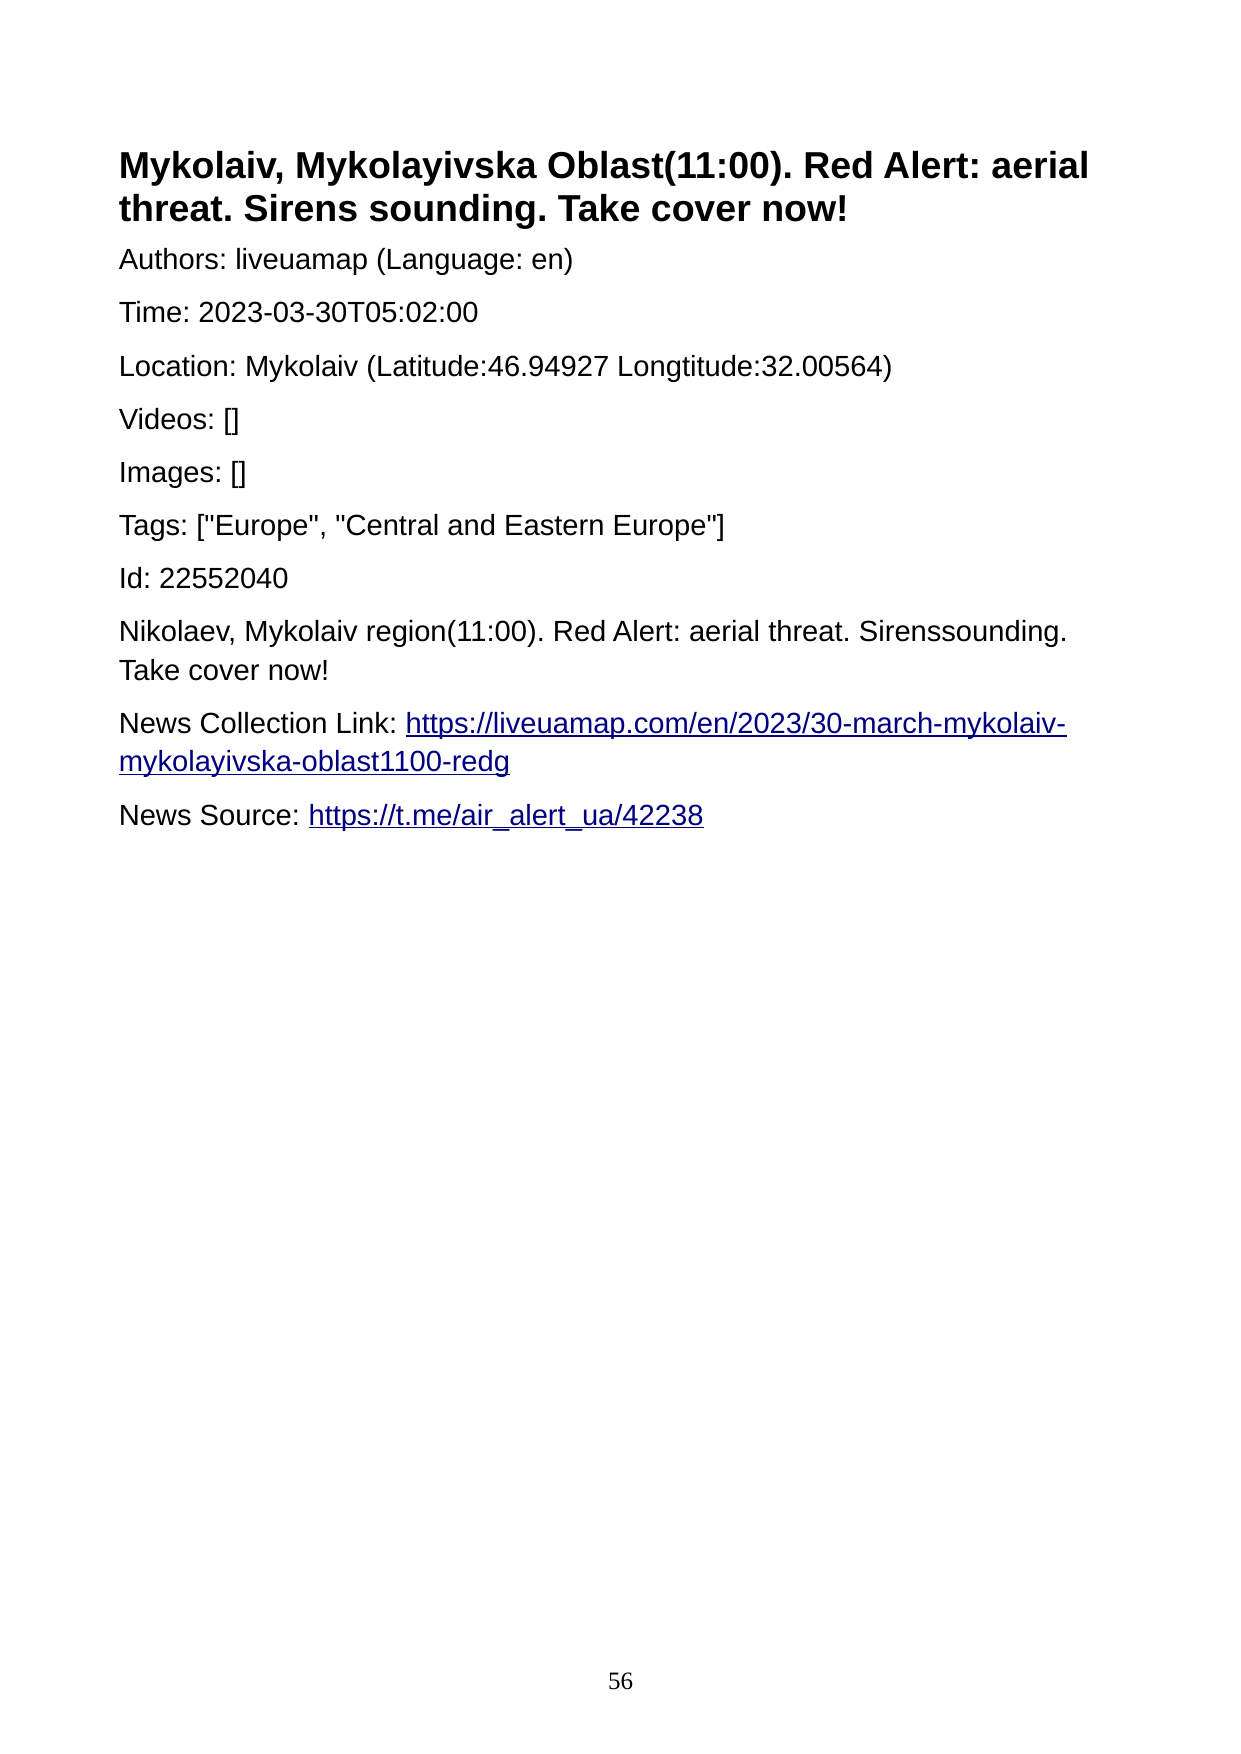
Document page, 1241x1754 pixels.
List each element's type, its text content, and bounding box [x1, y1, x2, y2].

text Nikolaev, Mykolaiv region(11:00). Red Alert: aerial threat. Sirenssounding. Take cover now! [118, 614, 1122, 686]
text Location: Mykolaiv (Latitude:46.94927 Longtitude:32.00564) [118, 348, 1122, 382]
subtitle Mykolaiv, Mykolayivska Oblast(11:00). Red Alert: aerial threat. Sirens sounding. Take cover now! [118, 143, 1122, 230]
text Authors: liveuamap (Language: en) [118, 242, 1122, 276]
text News Source: https://t.me/air_alert_ua/42238 [118, 797, 1122, 831]
text Videos: [] [118, 402, 1122, 435]
text Tags: ["Europe", "Central and Eastern Europe"] [118, 508, 1122, 541]
text News Collection Link: https://liveuamap.com/en/2023/30-march-mykolaiv-mykolayivska-oblast1100-redg [118, 706, 1122, 778]
text Id: 22552040 [118, 561, 1122, 594]
text Time: 2023-03-30T05:02:00 [118, 295, 1122, 329]
text Images: [] [118, 455, 1122, 488]
